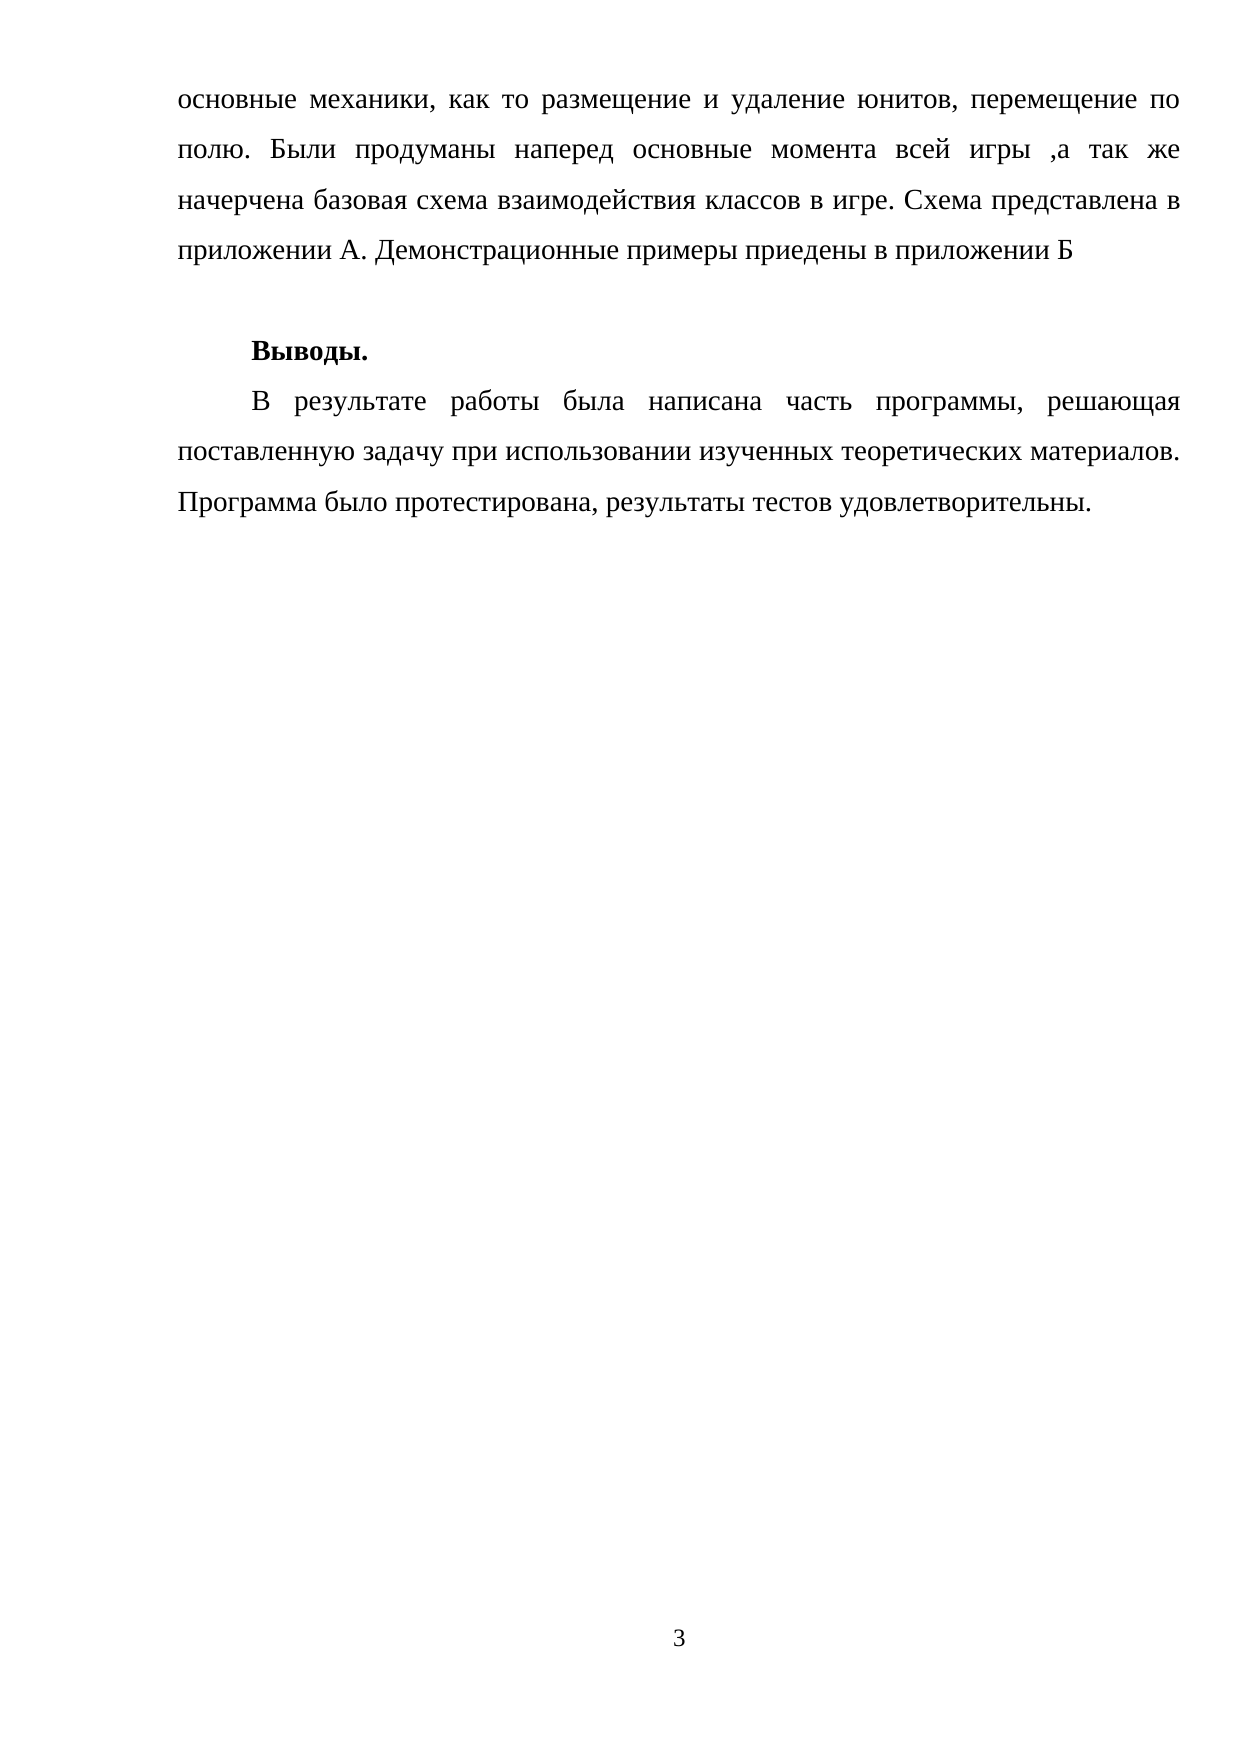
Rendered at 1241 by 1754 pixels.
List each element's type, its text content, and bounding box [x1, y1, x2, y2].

text В результате работы была написана часть программы, решающая поставленную задачу при использовании изученных теоретических материалов. Программа было протестирована, результаты тестов удовлетворительны. [177, 383, 1181, 517]
text Выводы. [177, 333, 1181, 366]
text основные механики, как то размещение и удаление юнитов, перемещение по полю. Были продуманы наперед основные момента всей игры ,а так же начерчена базовая схема взаимодействия классов в игре. Схема представлена в приложении А. Демонстрационные примеры приедены в приложении Б [177, 81, 1181, 266]
